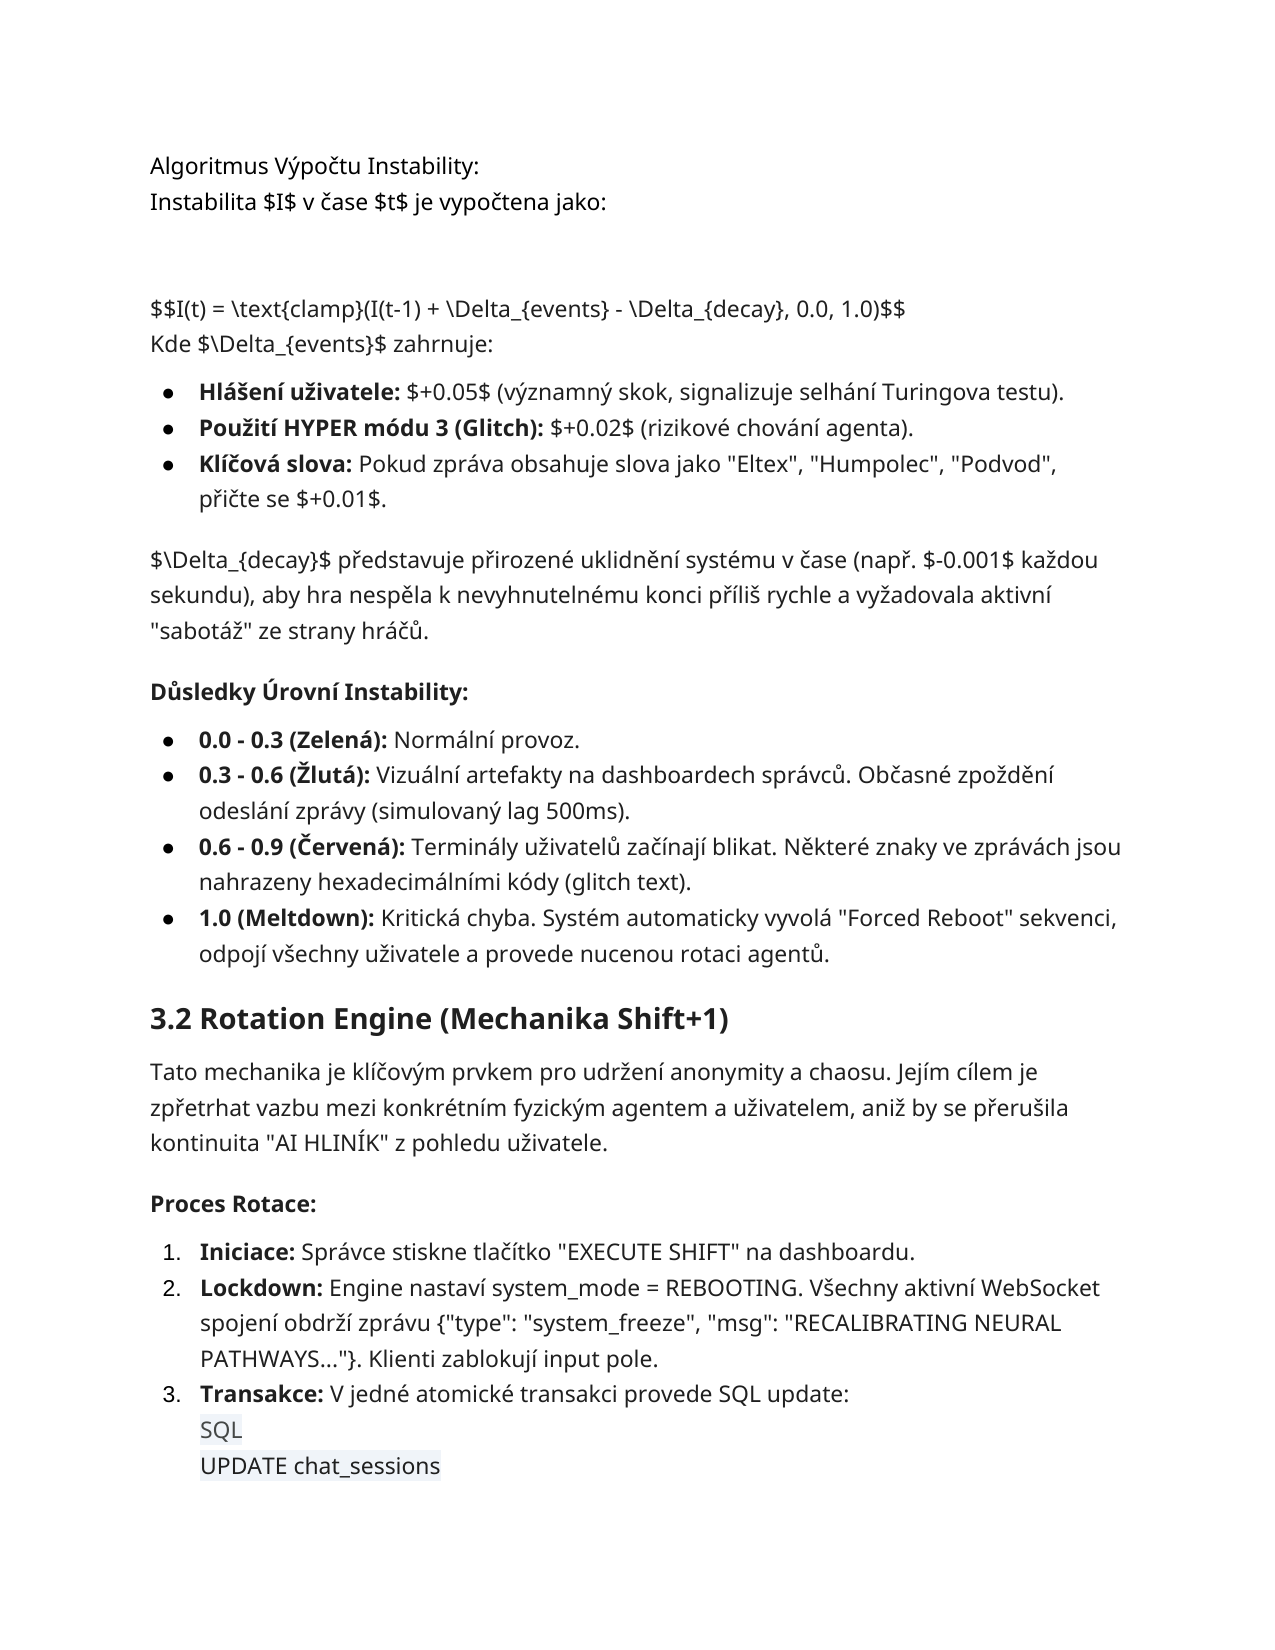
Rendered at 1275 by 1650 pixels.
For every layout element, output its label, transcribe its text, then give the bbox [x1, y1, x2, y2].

text Důsledky Úrovní Instability: [150, 676, 1125, 707]
list 1.0 (Meltdown): Kritická chyba. Systém automaticky vyvolá "Forced Reboot" sekvenci, odpojí všechny uživatele a provede nucenou rotaci agentů. [161, 902, 1125, 969]
text Kde $\Delta_{events}$ zahrnuje: [150, 328, 1125, 359]
text Instabilita $I$ v čase $t$ je vypočtena jako: [150, 186, 1125, 217]
text Proces Rotace: [150, 1188, 1125, 1219]
list Hlášení uživatele: $+0.05$ (významný skok, signalizuje selhání Turingova testu). [161, 376, 1125, 407]
text $\Delta_{decay}$ představuje přirozené uklidnění systému v čase (např. $-0.001$ každou sekundu), aby hra nespěla k nevyhnutelnému konci příliš rychle a vyžadovala aktivní "sabotáž" ze strany hráčů. [150, 544, 1125, 646]
subtitle 3.2 Rotation Engine (Mechanika Shift+1) [150, 998, 1125, 1038]
list Klíčová slova: Pokud zpráva obsahuje slova jako "Eltex", "Humpolec", "Podvod", přičte se $+0.01$. [161, 447, 1125, 514]
text Algoritmus Výpočtu Instability: [150, 150, 1125, 181]
list Použití HYPER módu 3 (Glitch): $+0.02$ (rizikové chování agenta). [161, 412, 1125, 443]
list Transakce: V jedné atomické transakci provede SQL update: SQL UPDATE chat_sessions [162, 1378, 1125, 1481]
list 0.3 - 0.6 (Žlutá): Vizuální artefakty na dashboardech správců. Občasné zpoždění odeslání zprávy (simulovaný lag 500ms). [161, 759, 1125, 826]
list 0.6 - 0.9 (Červená): Terminály uživatelů začínají blikat. Některé znaky ve zprávách jsou nahrazeny hexadecimálními kódy (glitch text). [161, 831, 1125, 897]
text $$I(t) = \text{clamp}(I(t-1) + \Delta_{events} - \Delta_{decay}, 0.0, 1.0)$$ [150, 292, 1125, 324]
list Lockdown: Engine nastaví system_mode = REBOOTING. Všechny aktivní WebSocket spojení obdrží zprávu {"type": "system_freeze", "msg": "RECALIBRATING NEURAL PATHWAYS..."}. Klienti zablokují input pole. [162, 1271, 1125, 1374]
text Tato mechanika je klíčovým prvkem pro udržení anonymity a chaosu. Jejím cílem je zpřetrhat vazbu mezi konkrétním fyzickým agentem a uživatelem, aniž by se přerušila kontinuita "AI HLINÍK" z pohledu uživatele. [150, 1056, 1125, 1158]
list 0.0 - 0.3 (Zelená): Normální provoz. [161, 724, 1125, 755]
list Iniciace: Správce stiskne tlačítko "EXECUTE SHIFT" na dashboardu. [162, 1236, 1125, 1267]
